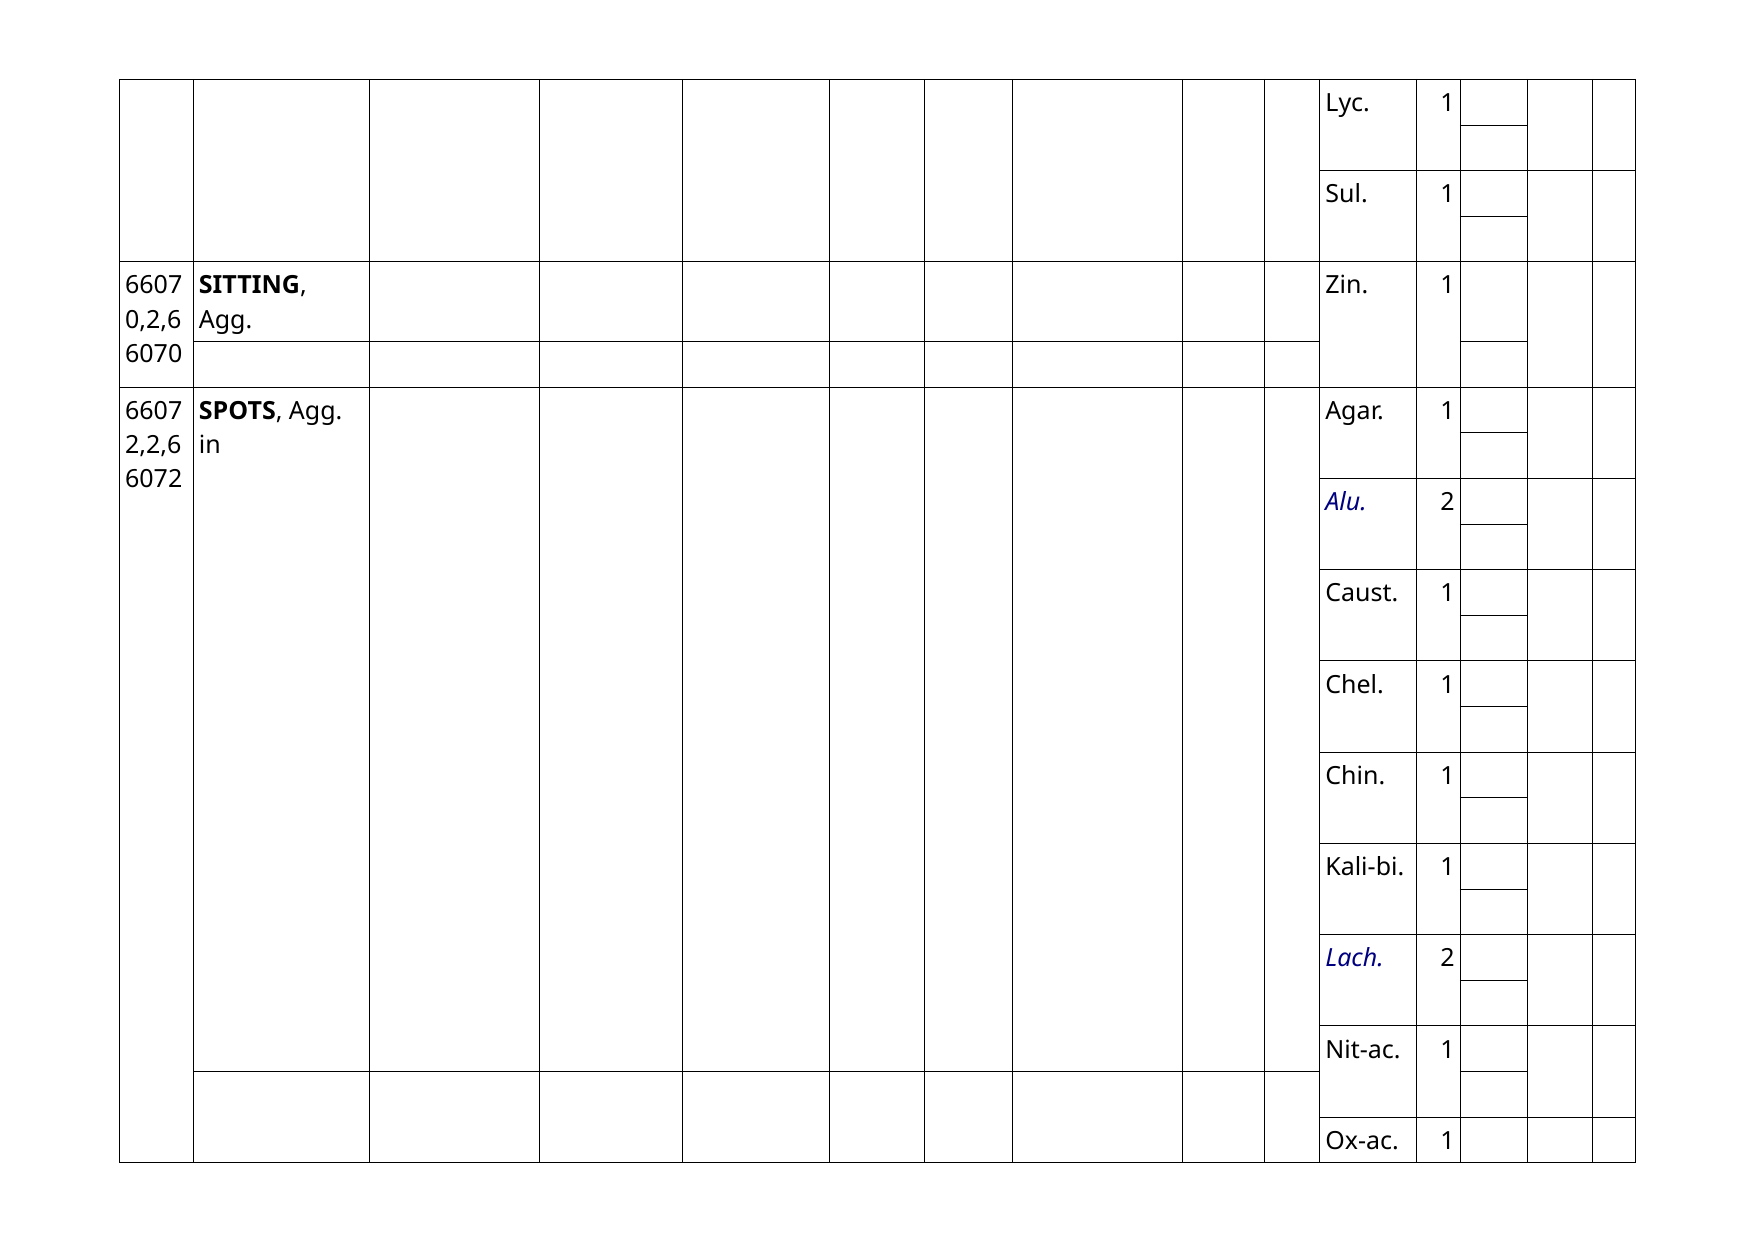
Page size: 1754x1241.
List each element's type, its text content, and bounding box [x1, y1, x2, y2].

table_cell [370, 262, 539, 341]
table_cell Nit-ac. [1320, 1026, 1416, 1117]
table_cell [540, 1072, 682, 1162]
table_cell [1461, 171, 1527, 216]
table_cell [1013, 80, 1182, 261]
table_cell [540, 80, 682, 261]
table_cell [370, 388, 539, 1071]
table_cell [1461, 844, 1527, 888]
table_cell [370, 80, 539, 261]
table_cell [1528, 844, 1592, 934]
table_cell 66070,2,66070 [120, 262, 193, 387]
table_cell [370, 1072, 539, 1162]
table_cell 1 [1417, 80, 1460, 170]
table_cell [1265, 262, 1319, 341]
table_cell [1593, 1118, 1635, 1162]
table_cell [1593, 1026, 1635, 1117]
table_cell [1593, 753, 1635, 843]
table_cell [1593, 570, 1635, 660]
table_cell [1528, 570, 1592, 660]
table_cell [1528, 1118, 1592, 1162]
table_cell 1 [1417, 844, 1460, 934]
table_cell [1013, 342, 1182, 387]
table_cell [1461, 262, 1527, 341]
table_cell [540, 342, 682, 387]
table_cell [1461, 890, 1527, 934]
table_cell [1461, 1118, 1527, 1162]
table_cell [1461, 753, 1527, 797]
table_cell [1461, 388, 1527, 432]
table_cell 1 [1417, 171, 1460, 261]
table_cell Kali-bi. [1320, 844, 1416, 934]
table_cell [1593, 479, 1635, 569]
table_cell [1265, 342, 1319, 387]
table_cell [683, 262, 829, 341]
table_cell [1183, 80, 1264, 261]
table_cell [683, 342, 829, 387]
table_cell [1593, 171, 1635, 261]
table_cell [1461, 981, 1527, 1025]
table_cell Caust. [1320, 570, 1416, 660]
table_cell [1461, 616, 1527, 660]
table_cell Chin. [1320, 753, 1416, 843]
table_cell 2 [1417, 935, 1460, 1025]
table_cell [1013, 262, 1182, 341]
table_cell [925, 262, 1012, 341]
table_cell [1593, 844, 1635, 934]
table_cell [1593, 661, 1635, 752]
table_cell [830, 80, 924, 261]
table_cell [1013, 388, 1182, 1071]
table_cell [830, 342, 924, 387]
table_cell [1528, 171, 1592, 261]
table_cell Agar. [1320, 388, 1416, 478]
table_cell 1 [1417, 1026, 1460, 1117]
table_cell [1593, 935, 1635, 1025]
table_cell [1461, 661, 1527, 706]
table_cell 1 [1417, 661, 1460, 752]
table_cell [1265, 1072, 1319, 1162]
table_cell Lyc. [1320, 80, 1416, 170]
table_cell 1 [1417, 388, 1460, 478]
table_cell Alu. [1320, 479, 1416, 569]
table_cell [1528, 1026, 1592, 1117]
table_cell 2 [1417, 479, 1460, 569]
table_cell [194, 342, 369, 387]
table_cell [683, 388, 829, 1071]
table_cell [1528, 80, 1592, 170]
table_cell 1 [1417, 262, 1460, 387]
table_cell [194, 80, 369, 261]
table_cell [1461, 80, 1527, 124]
table_cell Chel. [1320, 661, 1416, 752]
table_cell [925, 388, 1012, 1071]
table_cell [1265, 80, 1319, 261]
table_cell [1528, 262, 1592, 387]
table_cell [540, 262, 682, 341]
table_cell [1461, 1072, 1527, 1117]
table_cell [1593, 262, 1635, 387]
table_cell [370, 342, 539, 387]
table_cell [1461, 342, 1527, 387]
table_cell [1593, 388, 1635, 478]
table_cell [683, 80, 829, 261]
table_cell [683, 1072, 829, 1162]
table_cell [1461, 570, 1527, 615]
table_cell [1183, 388, 1264, 1071]
table_cell Lach. [1320, 935, 1416, 1025]
table_cell [1013, 1072, 1182, 1162]
table_cell [120, 80, 193, 261]
table_cell [1461, 525, 1527, 569]
table_cell [925, 1072, 1012, 1162]
table_cell spots, Agg. in [194, 388, 369, 1071]
table_cell [1461, 798, 1527, 843]
table_cell [540, 388, 682, 1071]
table_cell [1528, 935, 1592, 1025]
table_cell [830, 388, 924, 1071]
table_cell [1528, 753, 1592, 843]
table_cell 1 [1417, 753, 1460, 843]
table_cell [1461, 1026, 1527, 1071]
table_cell [1461, 217, 1527, 261]
table_cell 1 [1417, 570, 1460, 660]
table_cell [1593, 80, 1635, 170]
table_cell [1528, 388, 1592, 478]
table_cell [194, 1072, 369, 1162]
table_cell [1461, 707, 1527, 752]
table_cell [1528, 479, 1592, 569]
table_cell [1183, 262, 1264, 341]
table_cell [1461, 433, 1527, 478]
table_cell [925, 80, 1012, 261]
table_cell [830, 1072, 924, 1162]
table_cell [1528, 661, 1592, 752]
table_cell Sul. [1320, 171, 1416, 261]
table_cell 1 [1417, 1118, 1460, 1162]
table_cell 66072,2,66072 [120, 388, 193, 1162]
table_cell [925, 342, 1012, 387]
table_cell Ox-ac. [1320, 1118, 1416, 1162]
table_cell [1183, 1072, 1264, 1162]
table_cell [1265, 388, 1319, 1071]
table_cell [1461, 479, 1527, 523]
table_cell sitting, Agg. [194, 262, 369, 341]
table_cell [1183, 342, 1264, 387]
table_cell [1461, 935, 1527, 980]
table_cell [1461, 126, 1527, 170]
table_cell Zin. [1320, 262, 1416, 387]
table_cell [830, 262, 924, 341]
